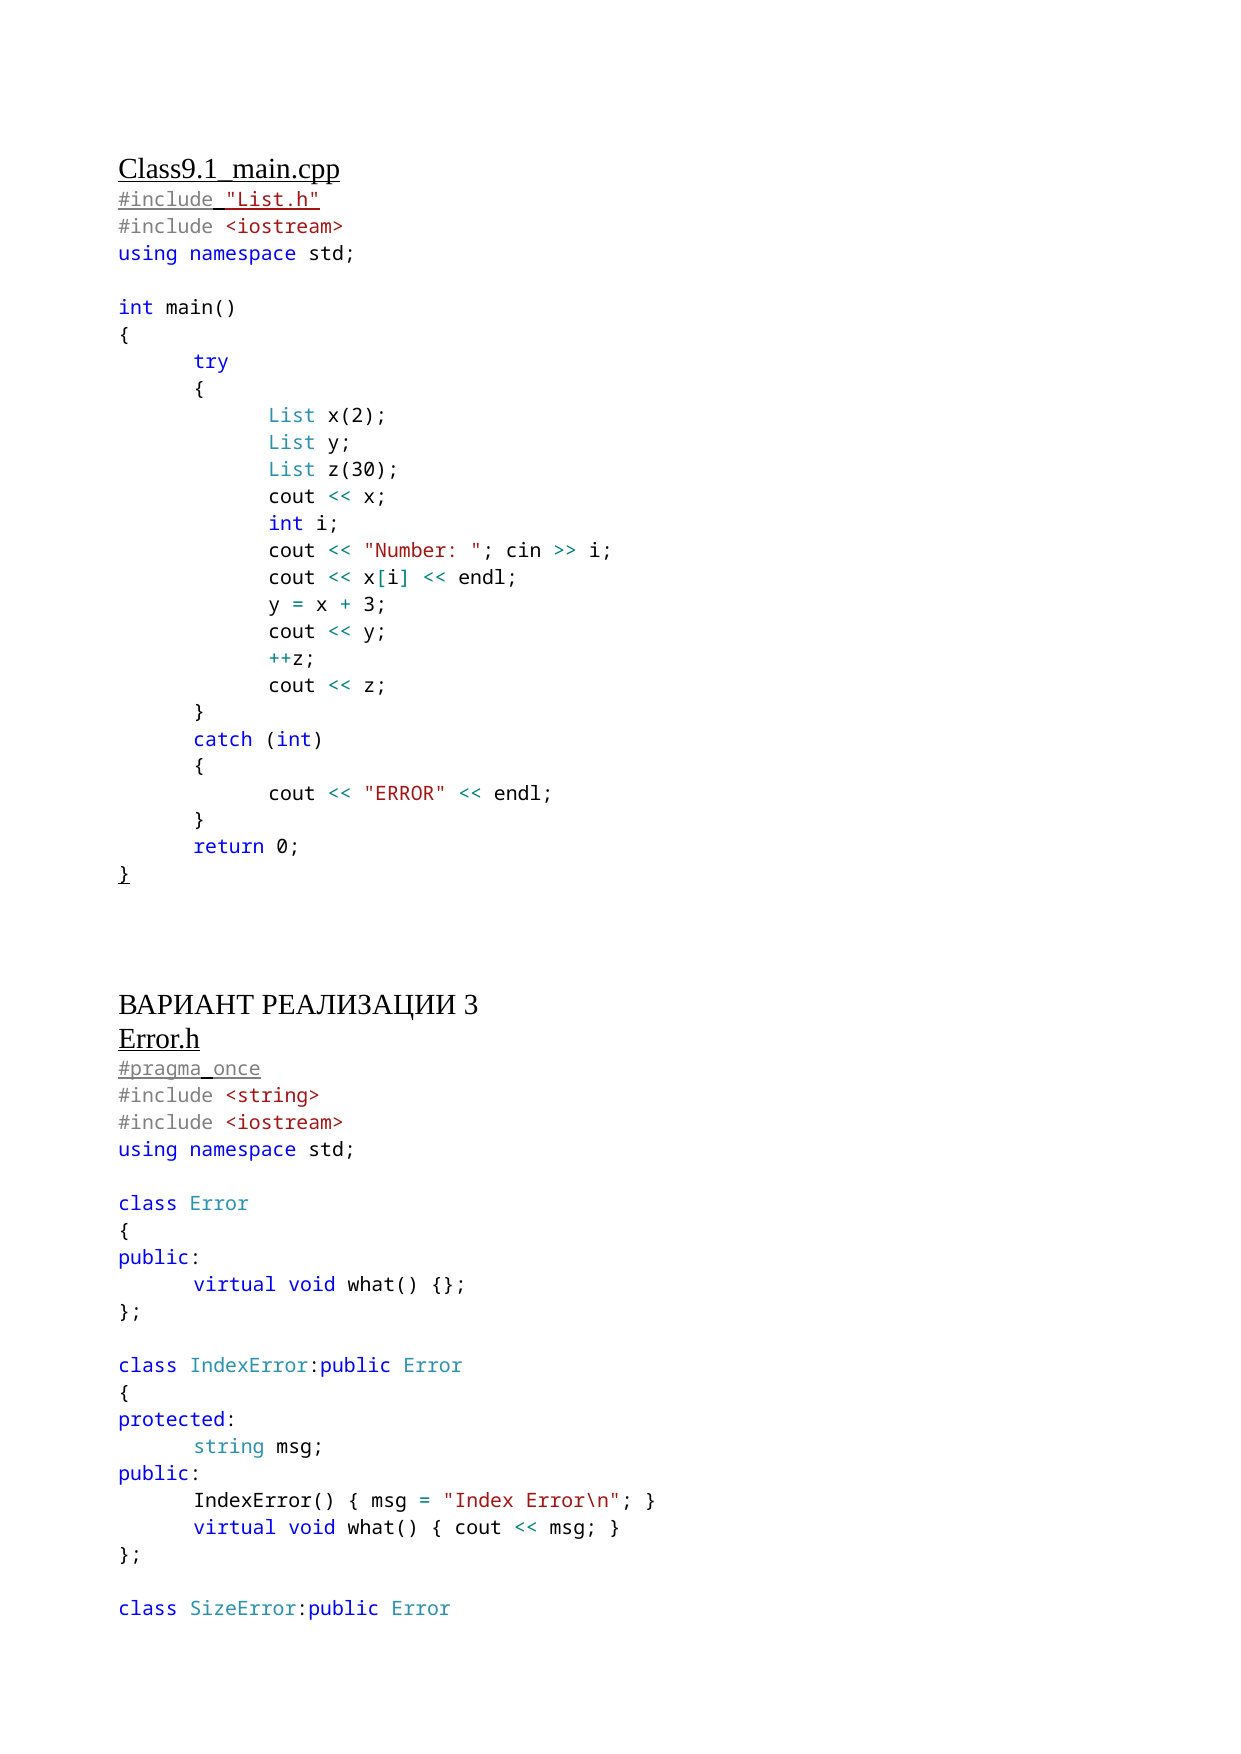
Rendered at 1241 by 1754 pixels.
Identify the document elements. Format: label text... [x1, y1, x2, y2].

text Class9.1_main.cpp [118, 152, 1122, 185]
text } [118, 860, 1122, 887]
text using namespace std; [118, 239, 1122, 266]
text List x(2); [118, 401, 1122, 428]
text cout << "Number: "; cin >> i; [118, 536, 1122, 563]
text try [118, 347, 1122, 374]
text IndexError() { msg = "Index Error\n"; } [118, 1486, 1122, 1513]
text using namespace std; [118, 1135, 1122, 1162]
text int main() [118, 293, 1122, 320]
text { [118, 374, 1122, 401]
text public: [118, 1459, 1122, 1486]
text List y; [118, 428, 1122, 455]
text return 0; [118, 833, 1122, 860]
text ВАРИАНТ РЕАЛИЗАЦИИ 3 [118, 987, 1122, 1021]
text ++z; [118, 644, 1122, 671]
text public: [118, 1243, 1122, 1270]
text protected: [118, 1405, 1122, 1432]
text cout << y; [118, 617, 1122, 644]
text cout << x; [118, 482, 1122, 509]
text { [118, 752, 1122, 779]
text class Error [118, 1189, 1122, 1216]
text } [118, 806, 1122, 833]
text class IndexError:public Error [118, 1351, 1122, 1378]
text }; [118, 1540, 1122, 1567]
text cout << "ERROR" << endl; [118, 779, 1122, 806]
text { [118, 1216, 1122, 1243]
text #include <iostream> [118, 1108, 1122, 1135]
text } [118, 698, 1122, 725]
text int i; [118, 509, 1122, 536]
text }; [118, 1297, 1122, 1324]
text catch (int) [118, 725, 1122, 752]
text y = x + 3; [118, 590, 1122, 617]
text #pragma once [118, 1054, 1122, 1081]
text cout << x[i] << endl; [118, 563, 1122, 590]
text cout << z; [118, 671, 1122, 698]
text #include <string> [118, 1081, 1122, 1108]
text { [118, 320, 1122, 347]
text string msg; [118, 1432, 1122, 1459]
text virtual void what() { cout << msg; } [118, 1513, 1122, 1540]
text { [118, 1378, 1122, 1405]
text virtual void what() {}; [118, 1270, 1122, 1297]
text class SizeError:public Error [118, 1594, 1122, 1621]
text #include <iostream> [118, 212, 1122, 239]
text Error.h [118, 1021, 1122, 1054]
text List z(30); [118, 455, 1122, 482]
text #include "List.h" [118, 185, 1122, 212]
